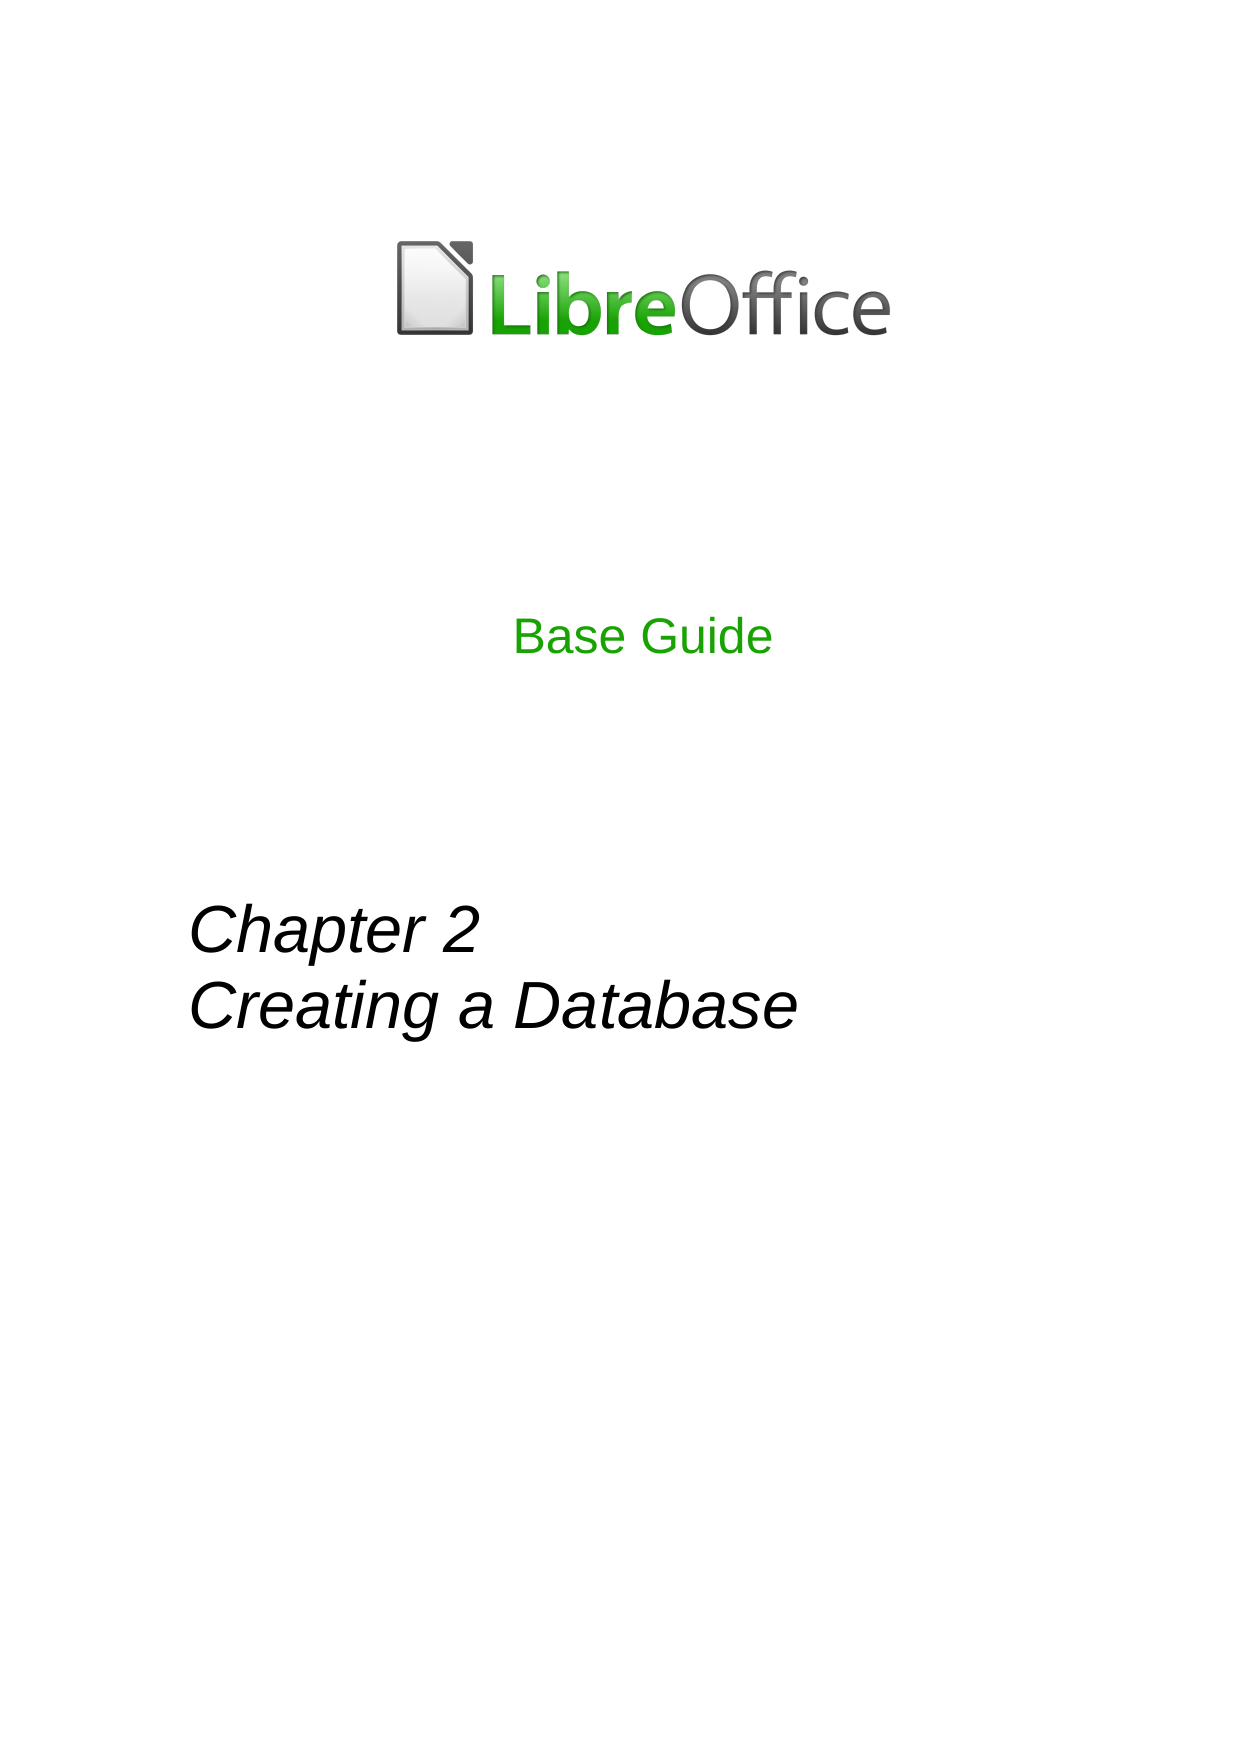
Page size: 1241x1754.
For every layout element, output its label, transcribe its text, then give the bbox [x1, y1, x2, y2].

text Base Guide [188, 607, 1098, 664]
title Chapter 2 Creating a Database [188, 889, 1098, 1043]
picture [392, 236, 893, 342]
